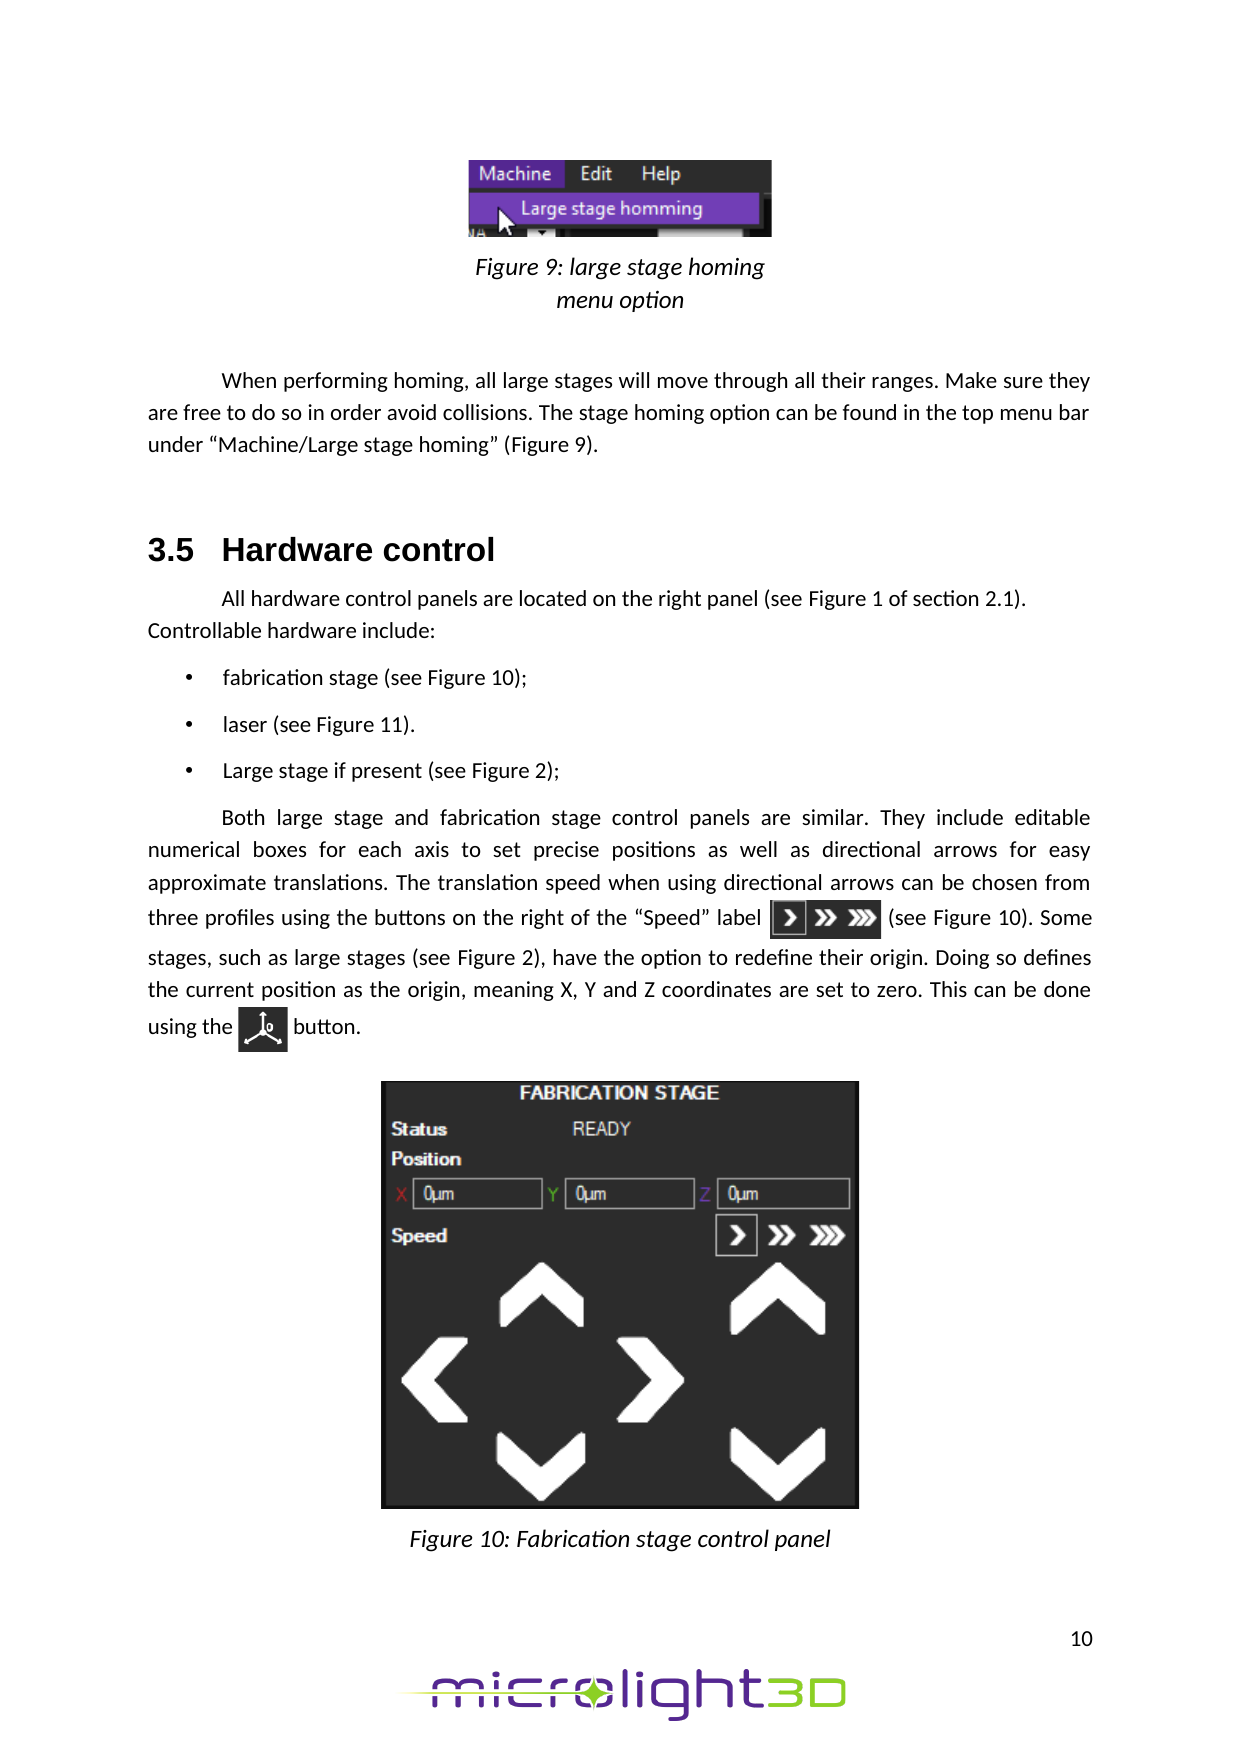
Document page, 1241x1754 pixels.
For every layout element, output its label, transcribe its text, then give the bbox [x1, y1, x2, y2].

list laser (see Figure 11). [185, 710, 1093, 738]
text All hardware control panels are located on the right panel (see Figure 1 of section 2.1). Controllable hardware include: [148, 584, 1093, 644]
picture [770, 900, 882, 939]
picture [394, 1669, 846, 1721]
text Figure 9: large stage homing menu option [468, 237, 772, 315]
picture [238, 1007, 288, 1052]
picture [381, 1081, 860, 1509]
text Figure 10: Fabrication stage control panel [381, 1509, 859, 1554]
subtitle Hardware control [148, 530, 1093, 568]
list Large stage if present (see Figure 2); [185, 757, 1093, 784]
text Both large stage and fabrication stage control panels are similar. They include editable numerical boxes for each axis to set precise positions as well as directional arrows for easy approximate translations. The translation speed when using directional arrows can be chosen from three profiles using the buttons on the right of the “Speed” label (see Figure 10). Some stages, such as large stages (see Figure 2), have the option to redefine their origin. Doing so defines the current position as the origin, meaning X, Y and Z coordinates are set to zero. This can be done using the button. [148, 803, 1093, 1052]
list fabrication stage (see Figure 10); [185, 663, 1093, 691]
picture [468, 160, 772, 237]
text When performing homing, all large stages will move through all their ranges. Make sure they are free to do so in order avoid collisions. The stage homing option can be found in the top menu bar under “Machine/Large stage homing” (Figure 9). [148, 366, 1093, 458]
